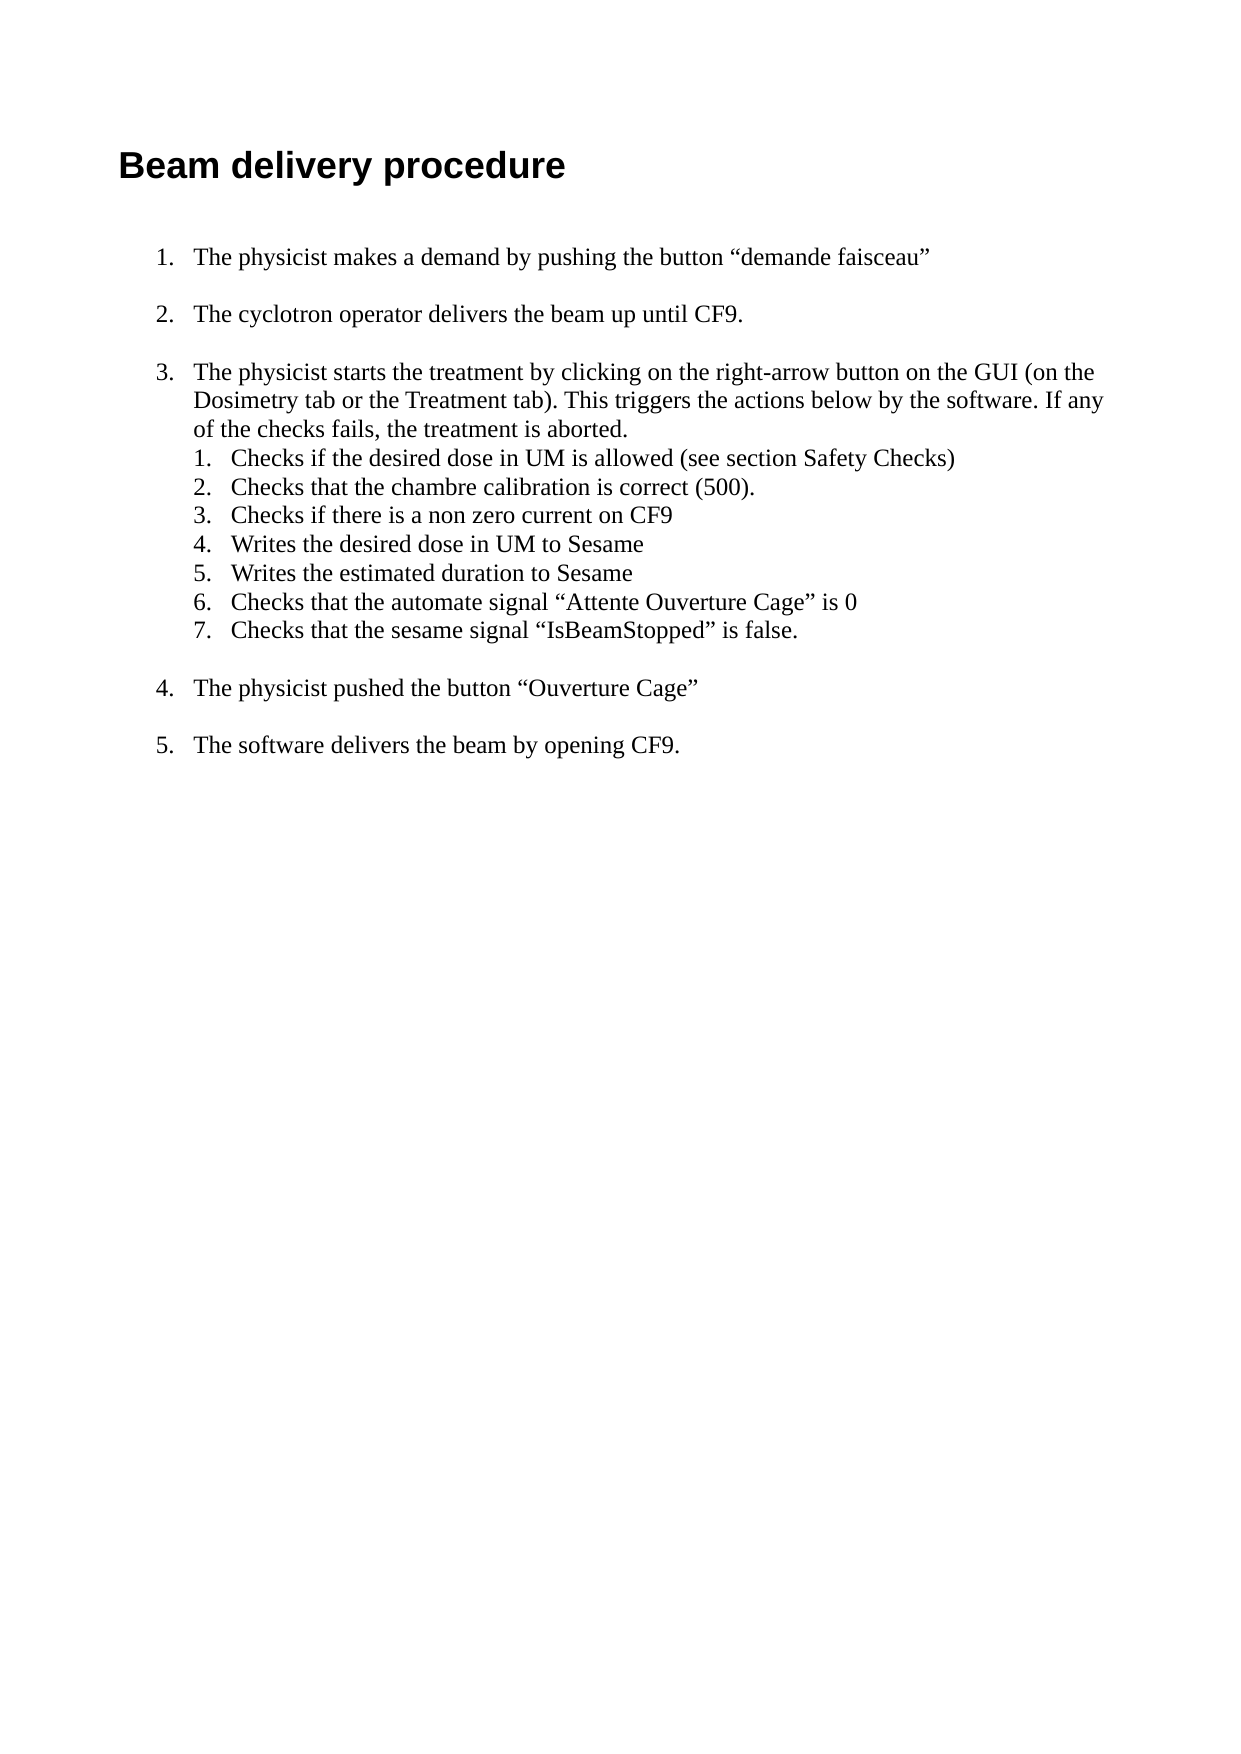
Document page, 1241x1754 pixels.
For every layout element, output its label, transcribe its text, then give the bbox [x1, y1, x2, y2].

list The physicist makes a demand by pushing the button “demande faisceau” [156, 242, 1122, 271]
list The physicist pushed the button “Ouverture Cage” [156, 673, 1122, 702]
list The physicist starts the treatment by clicking on the right-arrow button on the GUI (on the Dosimetry tab or the Treatment tab). This triggers the actions below by the software. If any of the checks fails, the treatment is aborted. [156, 357, 1122, 443]
list Checks that the sesame signal “IsBeamStopped” is false. [193, 616, 1122, 644]
list Checks that the automate signal “Attente Ouverture Cage” is 0 [193, 587, 1122, 616]
list The software delivers the beam by opening CF9. [156, 731, 1122, 759]
list Checks if the desired dose in UM is allowed (see section Safety Checks) [193, 443, 1122, 472]
list Checks if there is a non zero current on CF9 [193, 501, 1122, 529]
list Checks that the chambre calibration is correct (500). [193, 472, 1122, 501]
list Writes the desired dose in UM to Sesame [193, 529, 1122, 558]
list Writes the estimated duration to Sesame [193, 558, 1122, 587]
list The cyclotron operator delivers the beam up until CF9. [156, 299, 1122, 328]
subtitle Beam delivery procedure [118, 143, 1122, 186]
